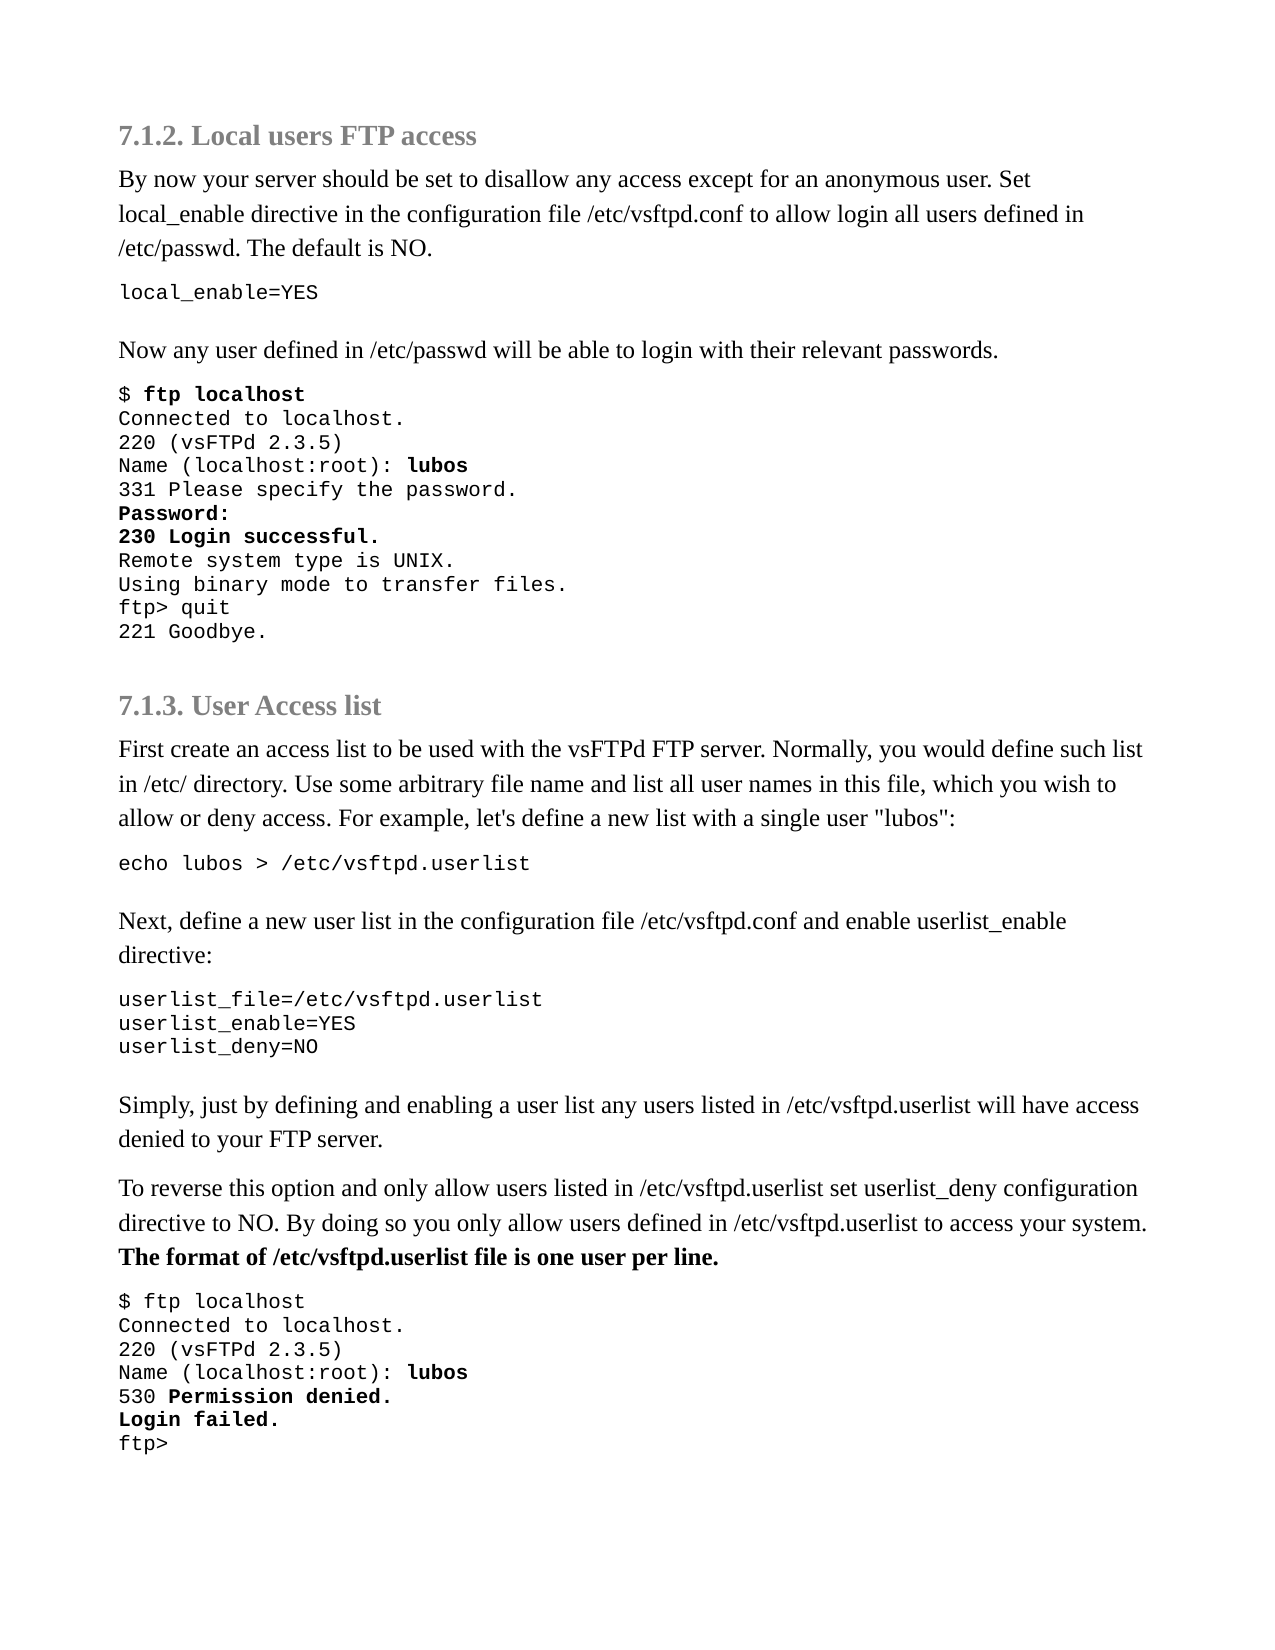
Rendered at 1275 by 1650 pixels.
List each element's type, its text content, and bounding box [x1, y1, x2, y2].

text By now your server should be set to disallow any access except for an anonymous user. Set local_enable directive in the configuration file /etc/vsftpd.conf to allow login all users defined in /etc/passwd. The default is NO. [118, 164, 1157, 262]
text Login failed. [118, 1409, 1157, 1433]
text Password: [118, 503, 1157, 526]
text 530 Permission denied. [118, 1386, 1157, 1409]
text Connected to localhost. [118, 1315, 1157, 1338]
text Connected to localhost. [118, 408, 1157, 432]
text Next, define a new user list in the configuration file /etc/vsftpd.conf and enable userlist_enable directive: [118, 906, 1157, 969]
text echo lubos > /etc/vsftpd.userlist [118, 853, 1157, 876]
text $ ftp localhost [118, 1291, 1157, 1315]
text Now any user defined in /etc/passwd will be able to login with their relevant passwords. [118, 335, 1157, 364]
text 220 (vsFTPd 2.3.5) [118, 432, 1157, 455]
text Remote system type is UNIX. [118, 550, 1157, 573]
text First create an access list to be used with the vsFTPd FTP server. Normally, you would define such list in /etc/ directory. Use some arbitrary file name and list all user names in this file, which you wish to allow or deny access. For example, let's define a new list with a single user "lubos": [118, 734, 1157, 832]
text ftp> quit [118, 597, 1157, 621]
text userlist_deny=NO [118, 1037, 1157, 1060]
text Simply, just by defining and enabling a user list any users listed in /etc/vsftpd.userlist will have access denied to your FTP server. [118, 1090, 1157, 1153]
text userlist_file=/etc/vsftpd.userlist [118, 989, 1157, 1013]
text 220 (vsFTPd 2.3.5) [118, 1338, 1157, 1362]
text ftp> [118, 1433, 1157, 1457]
text local_enable=YES [118, 282, 1157, 306]
text 221 Goodbye. [118, 621, 1157, 644]
text 230 Login successful. [118, 526, 1157, 550]
text Name (localhost:root): lubos [118, 455, 1157, 479]
subtitle 7.1.2. Local users FTP access [118, 118, 1157, 152]
text Using binary mode to transfer files. [118, 573, 1157, 597]
text $ ftp localhost [118, 384, 1157, 408]
text Name (localhost:root): lubos [118, 1362, 1157, 1386]
text 331 Please specify the password. [118, 479, 1157, 503]
text To reverse this option and only allow users listed in /etc/vsftpd.userlist set userlist_deny configuration directive to NO. By doing so you only allow users defined in /etc/vsftpd.userlist to access your system. The format of /etc/vsftpd.userlist file is one user per line. [118, 1173, 1157, 1271]
text userlist_enable=YES [118, 1013, 1157, 1037]
subtitle 7.1.3. User Access list [118, 688, 1157, 722]
